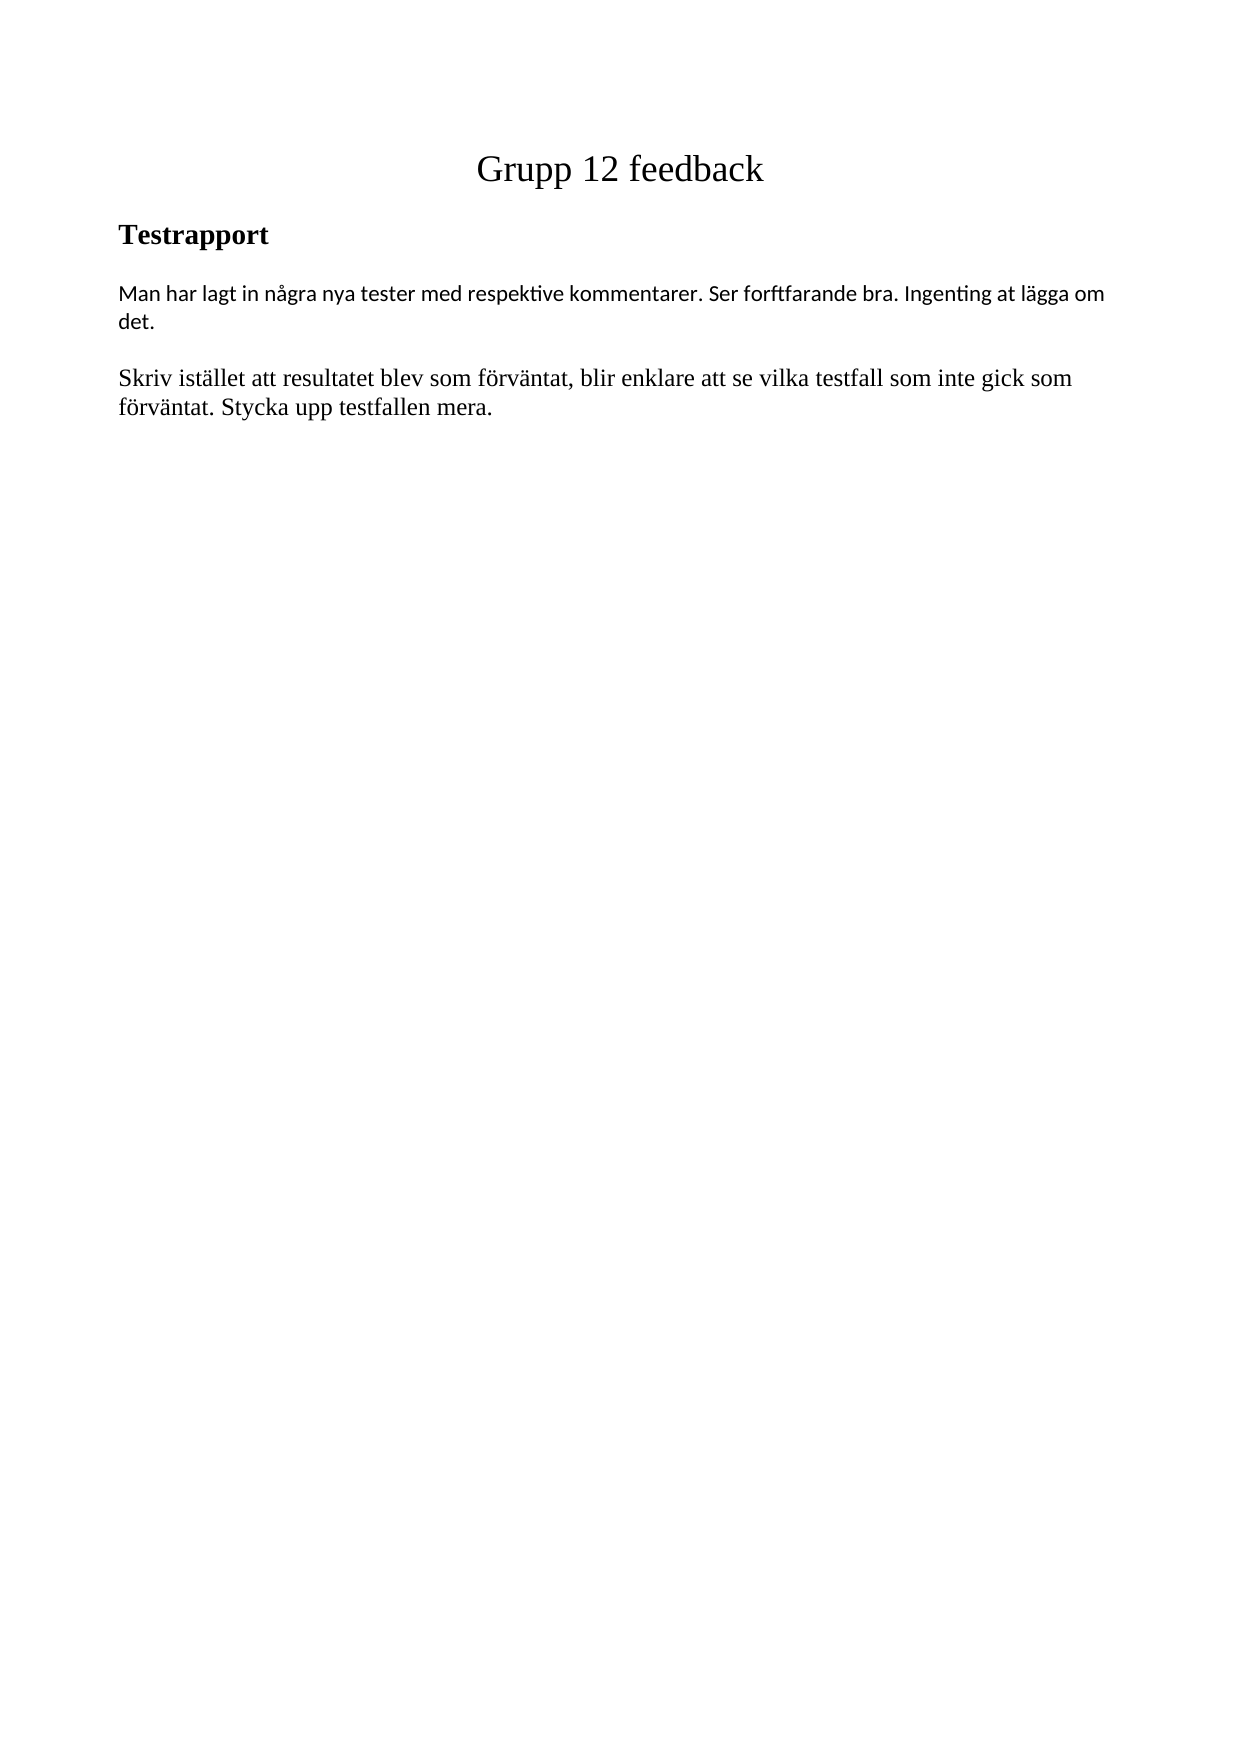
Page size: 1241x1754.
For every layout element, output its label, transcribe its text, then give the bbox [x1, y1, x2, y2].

text Grupp 12 feedback [118, 146, 1122, 189]
text Skriv istället att resultatet blev som förväntat, blir enklare att se vilka testfall som inte gick som förväntat. Stycka upp testfallen mera. [118, 363, 1122, 420]
text Man har lagt in några nya tester med respektive kommentarer. Ser forftfarande bra. Ingenting at lägga om det. [118, 279, 1122, 335]
text Testrapport [118, 217, 1122, 251]
